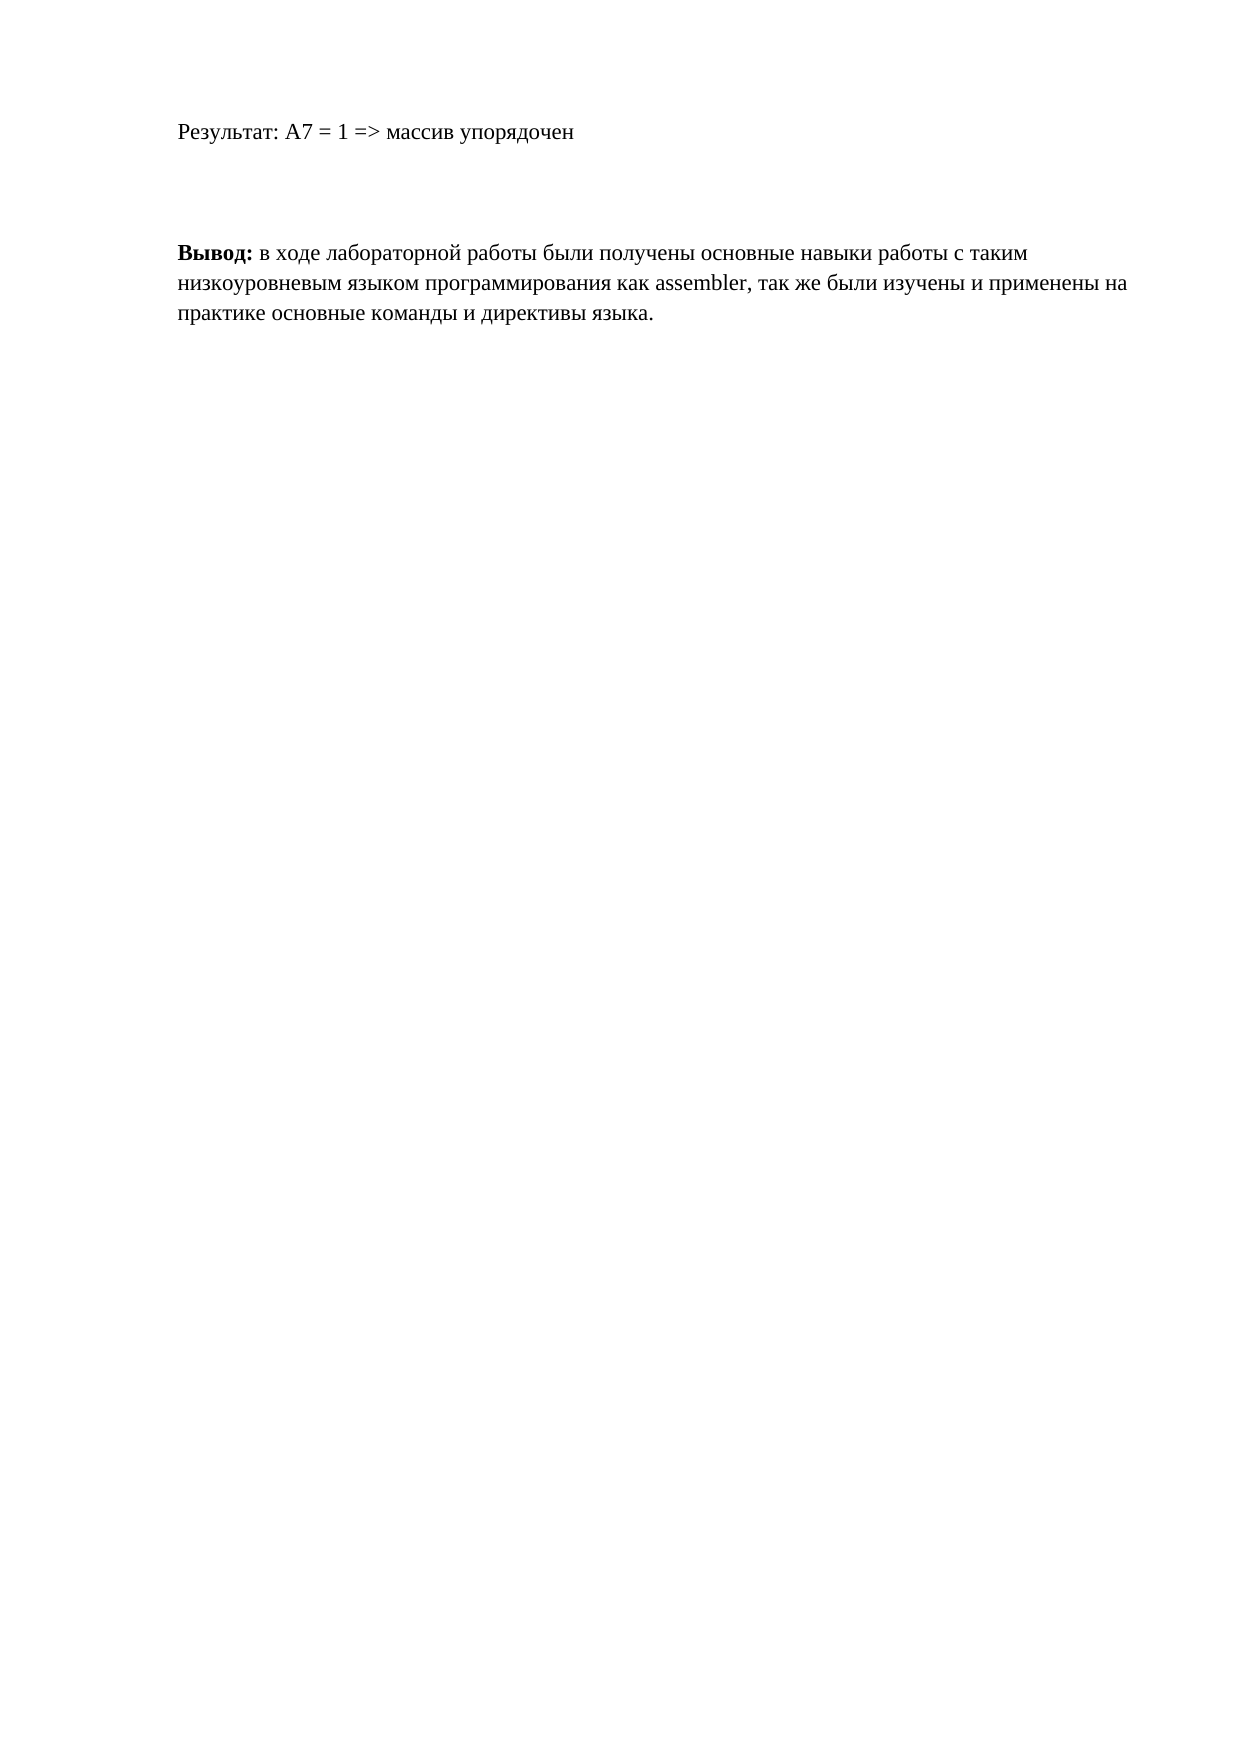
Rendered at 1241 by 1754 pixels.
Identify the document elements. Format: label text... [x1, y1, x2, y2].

text Результат: А7 = 1 => массив упорядочен Вывод: в ходе лабораторной работы были получены основные навыки работы с таким низкоуровневым языком программирования как assembler, так же были изучены и применены на практике основные команды и директивы языка. [177, 118, 1152, 326]
